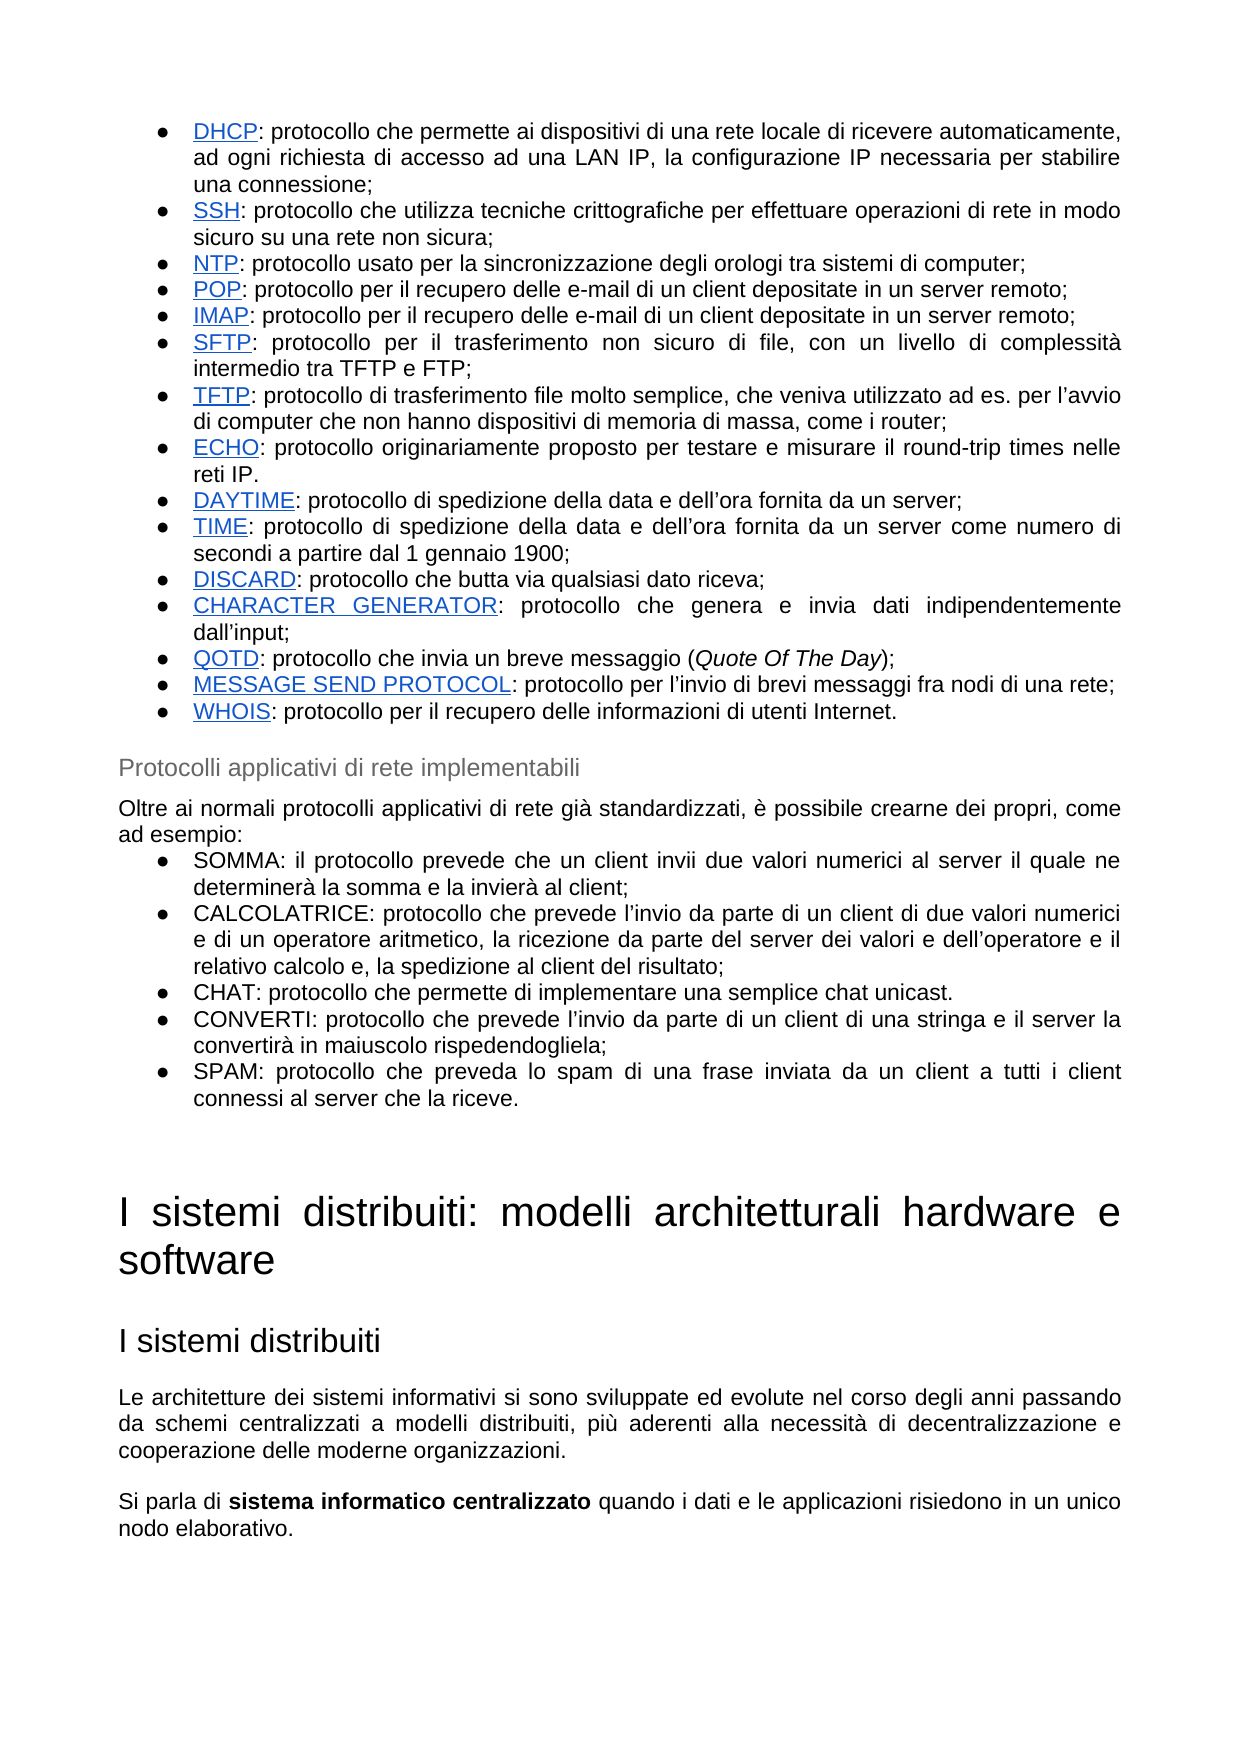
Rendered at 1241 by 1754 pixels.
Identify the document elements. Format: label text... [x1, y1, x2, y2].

text Oltre ai normali protocolli applicativi di rete già standardizzati, è possibile crearne dei propri, come ad esempio: [118, 795, 1122, 847]
list DHCP: protocollo che permette ai dispositivi di una rete locale di ricevere automaticamente, ad ogni richiesta di accesso ad una LAN IP, la configurazione IP necessaria per stabilire una connessione; [156, 118, 1122, 197]
subtitle I sistemi distribuiti [118, 1321, 1122, 1359]
list CHAT: protocollo che permette di implementare una semplice chat unicast. [156, 979, 1122, 1006]
subtitle Protocolli applicativi di rete implementabili [118, 753, 1122, 782]
list CALCOLATRICE: protocollo che prevede l’invio da parte di un client di due valori numerici e di un operatore aritmetico, la ricezione da parte del server dei valori e dell’operatore e il relativo calcolo e, la spedizione al client del risultato; [156, 900, 1122, 979]
subtitle I sistemi distribuiti: modelli architetturali hardware e software [118, 1187, 1122, 1283]
list SPAM: protocollo che preveda lo spam di una frase inviata da un client a tutti i client connessi al server che la riceve. [156, 1058, 1122, 1111]
list ECHO: protocollo originariamente proposto per testare e misurare il round-trip times nelle reti IP. [156, 434, 1122, 487]
list WHOIS: protocollo per il recupero delle informazioni di utenti Internet. [156, 698, 1122, 724]
list DISCARD: protocollo che butta via qualsiasi dato riceva; [156, 566, 1122, 592]
list MESSAGE SEND PROTOCOL: protocollo per l’invio di brevi messaggi fra nodi di una rete; [156, 671, 1122, 698]
list SFTP: protocollo per il trasferimento non sicuro di file, con un livello di complessità intermedio tra TFTP e FTP; [156, 329, 1122, 382]
list SOMMA: il protocollo prevede che un client invii due valori numerici al server il quale ne determinerà la somma e la invierà al client; [156, 847, 1122, 900]
list CHARACTER GENERATOR: protocollo che genera e invia dati indipendentemente dall’input; [156, 592, 1122, 645]
list CONVERTI: protocollo che prevede l’invio da parte di un client di una stringa e il server la convertirà in maiuscolo rispedendogliela; [156, 1006, 1122, 1058]
text Si parla di sistema informatico centralizzato quando i dati e le applicazioni risiedono in un unico nodo elaborativo. [118, 1488, 1122, 1541]
list SSH: protocollo che utilizza tecniche crittografiche per effettuare operazioni di rete in modo sicuro su una rete non sicura; [156, 197, 1122, 250]
list DAYTIME: protocollo di spedizione della data e dell’ora fornita da un server; [156, 487, 1122, 513]
list TFTP: protocollo di trasferimento file molto semplice, che veniva utilizzato ad es. per l’avvio di computer che non hanno dispositivi di memoria di massa, come i router; [156, 382, 1122, 434]
list NTP: protocollo usato per la sincronizzazione degli orologi tra sistemi di computer; [156, 250, 1122, 276]
text Le architetture dei sistemi informativi si sono sviluppate ed evolute nel corso degli anni passando da schemi centralizzati a modelli distribuiti, più aderenti alla necessità di decentralizzazione e cooperazione delle moderne organizzazioni. [118, 1384, 1122, 1463]
list POP: protocollo per il recupero delle e-mail di un client depositate in un server remoto; [156, 276, 1122, 302]
list TIME: protocollo di spedizione della data e dell’ora fornita da un server come numero di secondi a partire dal 1 gennaio 1900; [156, 513, 1122, 566]
list IMAP: protocollo per il recupero delle e-mail di un client depositate in un server remoto; [156, 302, 1122, 329]
list QOTD: protocollo che invia un breve messaggio (Quote Of The Day); [156, 645, 1122, 671]
